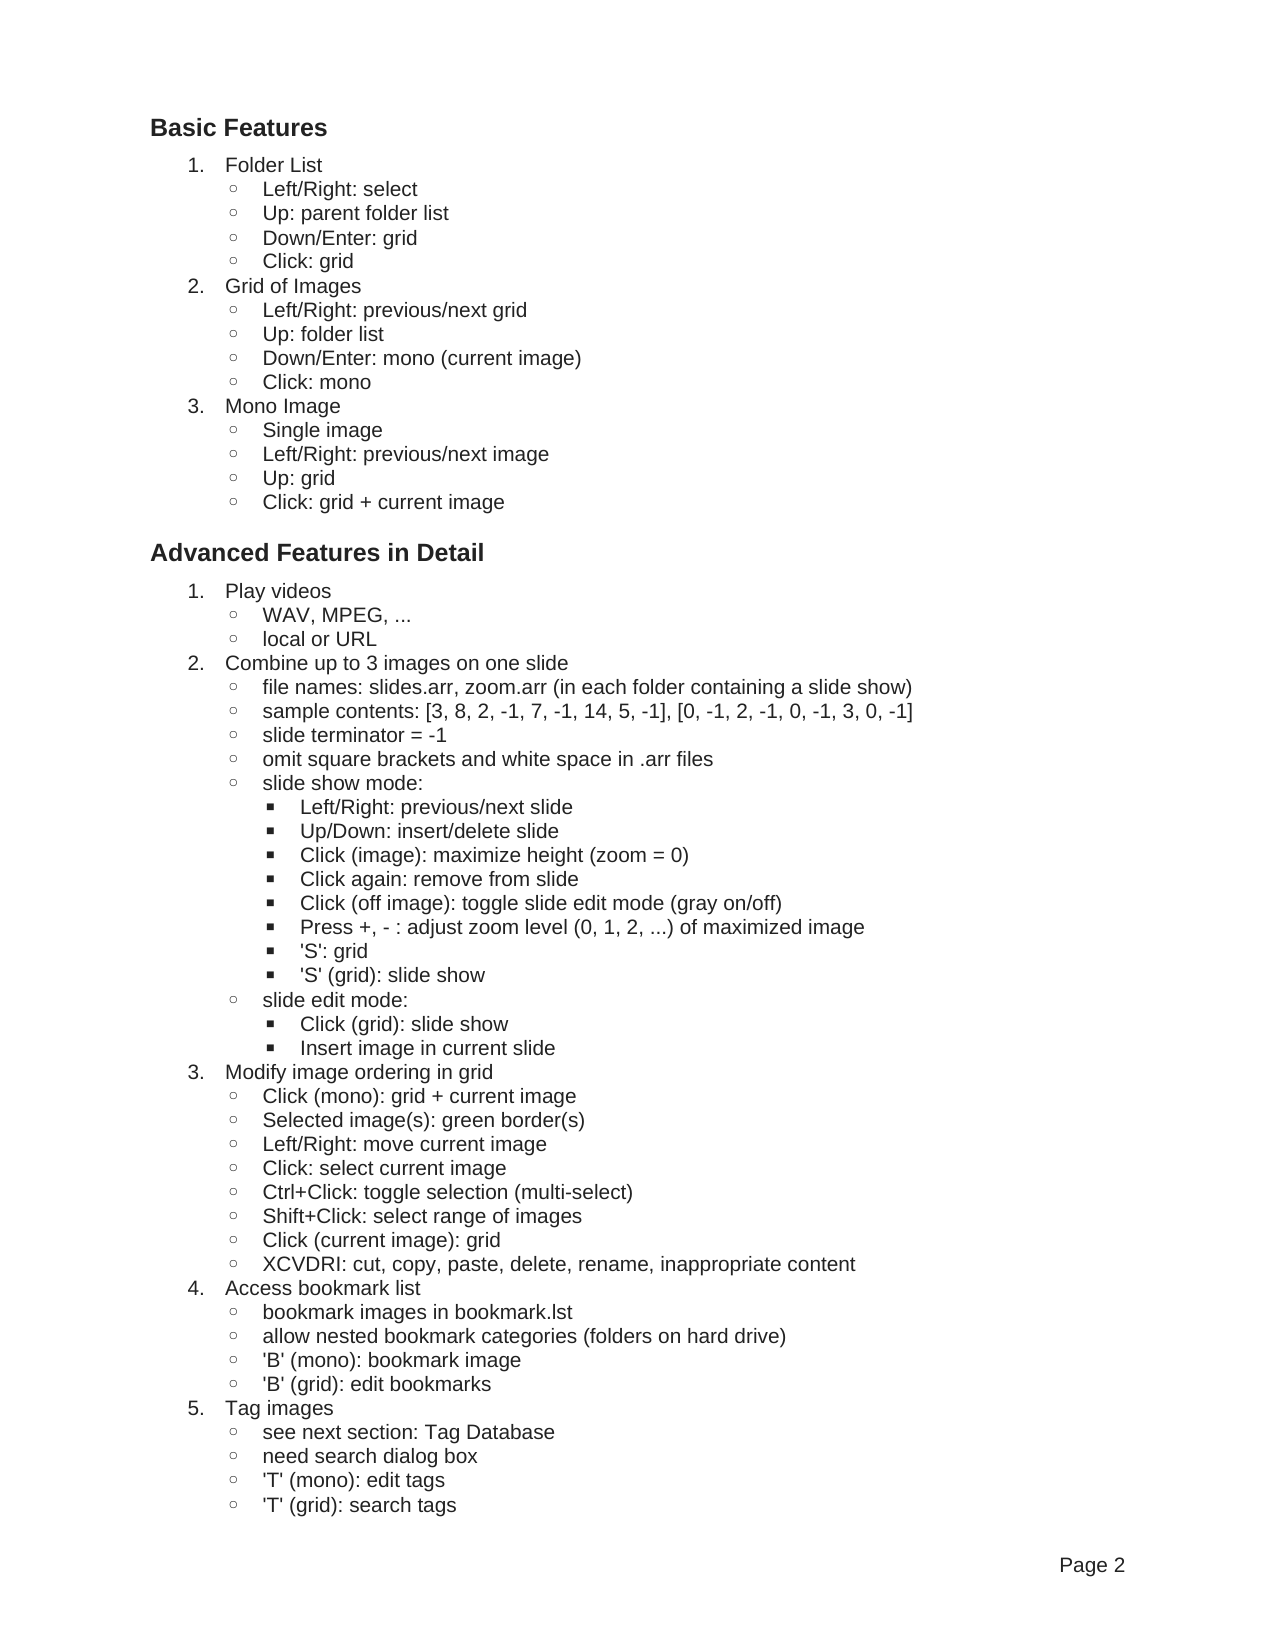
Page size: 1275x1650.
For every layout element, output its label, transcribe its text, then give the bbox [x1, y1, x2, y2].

list Up: parent folder list [225, 201, 1125, 225]
list Click (off image): toggle slide edit mode (gray on/off) [262, 891, 1125, 915]
list Click: grid [225, 249, 1125, 273]
list local or URL [225, 627, 1125, 651]
list need search dialog box [225, 1444, 1125, 1468]
list Down/Enter: grid [225, 225, 1125, 249]
list XCVDRI: cut, copy, paste, delete, rename, inappropriate content [225, 1252, 1125, 1276]
list Click: grid + current image [225, 490, 1125, 514]
list slide terminator = -1 [225, 723, 1125, 747]
list Mono Image [187, 394, 1125, 418]
list Press +, - : adjust zoom level (0, 1, 2, ...) of maximized image [262, 915, 1125, 939]
list 'B' (grid): edit bookmarks [225, 1372, 1125, 1396]
list Single image [225, 418, 1125, 442]
list Combine up to 3 images on one slide [187, 651, 1125, 674]
list Up/Down: insert/delete slide [262, 819, 1125, 843]
list file names: slides.arr, zoom.arr (in each folder containing a slide show) [225, 674, 1125, 699]
list Down/Enter: mono (current image) [225, 346, 1125, 369]
list 'T' (mono): edit tags [225, 1468, 1125, 1492]
list 'S': grid [262, 939, 1125, 963]
list WAV, MPEG, ... [225, 602, 1125, 627]
list Click: select current image [225, 1156, 1125, 1180]
list Play videos [187, 578, 1125, 602]
list Shift+Click: select range of images [225, 1204, 1125, 1228]
subtitle Advanced Features in Detail [150, 538, 1125, 567]
list see next section: Tag Database [225, 1420, 1125, 1444]
list Access bookmark list [187, 1276, 1125, 1300]
list sample contents: [3, 8, 2, -1, 7, -1, 14, 5, -1], [0, -1, 2, -1, 0, -1, 3, 0, -1] [225, 699, 1125, 723]
list Up: folder list [225, 321, 1125, 346]
list Ctrl+Click: toggle selection (multi-select) [225, 1180, 1125, 1204]
list Up: grid [225, 466, 1125, 490]
list 'T' (grid): search tags [225, 1492, 1125, 1516]
subtitle Basic Features [150, 112, 1125, 141]
list Left/Right: previous/next slide [262, 795, 1125, 819]
list Left/Right: previous/next image [225, 442, 1125, 466]
list Left/Right: previous/next grid [225, 297, 1125, 321]
list 'B' (mono): bookmark image [225, 1348, 1125, 1372]
list Left/Right: select [225, 177, 1125, 201]
list Selected image(s): green border(s) [225, 1108, 1125, 1132]
list Click (current image): grid [225, 1228, 1125, 1252]
list slide show mode: [225, 771, 1125, 795]
list Click: mono [225, 369, 1125, 394]
list Click (image): maximize height (zoom = 0) [262, 843, 1125, 867]
list 'S' (grid): slide show [262, 963, 1125, 987]
list Left/Right: move current image [225, 1132, 1125, 1156]
list Click again: remove from slide [262, 867, 1125, 891]
list bookmark images in bookmark.lst [225, 1300, 1125, 1324]
list Insert image in current slide [262, 1036, 1125, 1059]
list Click (mono): grid + current image [225, 1083, 1125, 1108]
list allow nested bookmark categories (folders on hard drive) [225, 1324, 1125, 1348]
list Modify image ordering in grid [187, 1059, 1125, 1083]
list Grid of Images [187, 273, 1125, 297]
list Tag images [187, 1396, 1125, 1420]
list omit square brackets and white space in .arr files [225, 747, 1125, 771]
list Folder List [187, 153, 1125, 177]
list slide edit mode: [225, 987, 1125, 1011]
list Click (grid): slide show [262, 1011, 1125, 1036]
